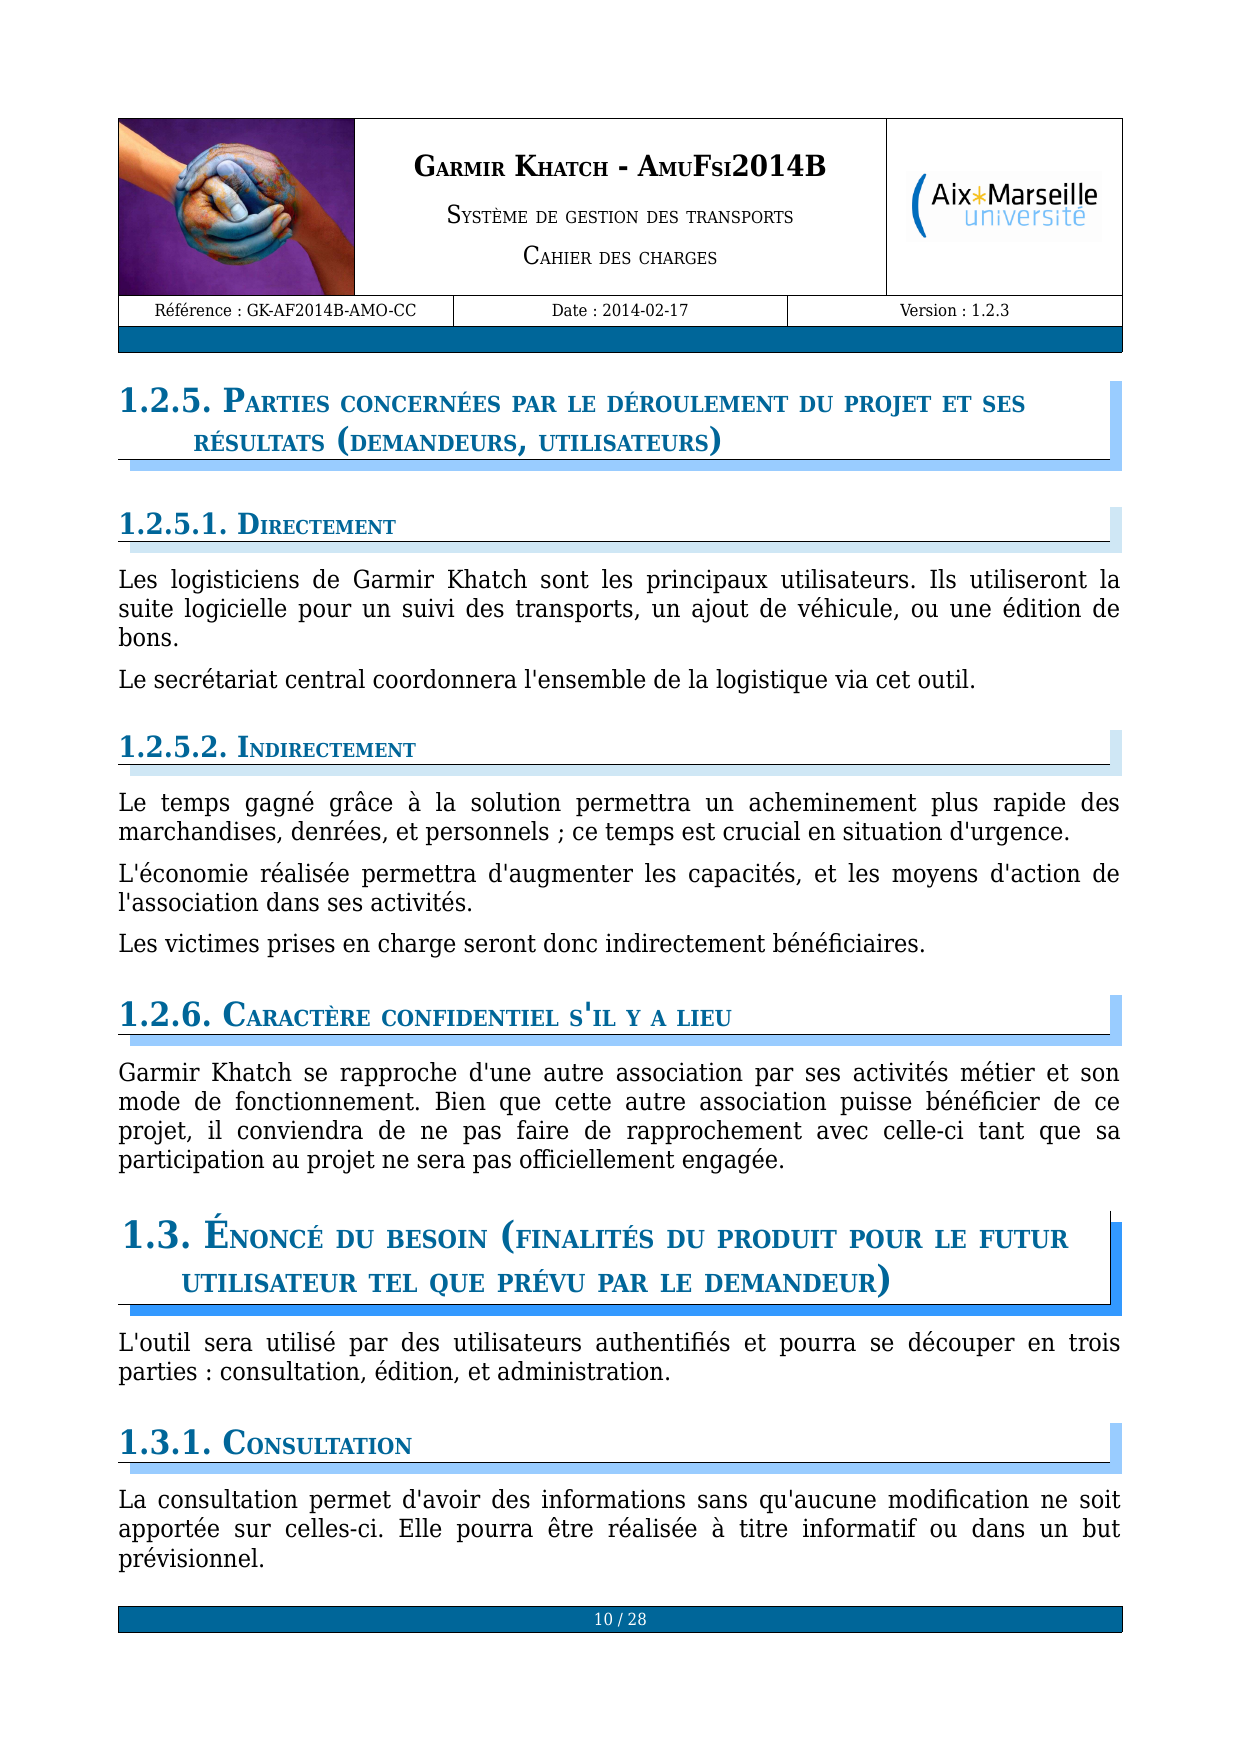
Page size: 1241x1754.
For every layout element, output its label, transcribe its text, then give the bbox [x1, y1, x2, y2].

text Le temps gagné grâce à la solution permettra un acheminement plus rapide des marchandises, denrées, et personnels ; ce temps est crucial en situation d'urgence. [118, 788, 1122, 846]
text Les logisticiens de Garmir Khatch sont les principaux utilisateurs. Ils utiliseront la suite logicielle pour un suivi des transports, un ajout de véhicule, ou une édition de bons. [118, 565, 1122, 652]
text La consultation permet d'avoir des informations sans qu'aucune modification ne soit apportée sur celles-ci. Elle pourra être réalisée à titre informatif ou dans un but prévisionnel. [118, 1486, 1122, 1573]
subtitle Caractère confidentiel s'il y a lieu [118, 995, 1110, 1034]
text Le secrétariat central coordonnera l'ensemble de la logistique via cet outil. [118, 665, 1122, 694]
picture [119, 119, 354, 295]
subtitle Énoncé du besoin (finalités du produit pour le futur utilisateur tel que prévu par le demandeur) [118, 1211, 1110, 1304]
text Garmir Khatch se rapproche d'une autre association par ses activités métier et son mode de fonctionnement. Bien que cette autre association puisse bénéficier de ce projet, il conviendra de ne pas faire de rapprochement avec celle-ci tant que sa participation au projet ne sera pas officiellement engagée. [118, 1058, 1122, 1174]
text L'économie réalisée permettra d'augmenter les capacités, et les moyens d'action de l'association dans ses activités. [118, 859, 1122, 917]
picture [887, 126, 1122, 288]
subtitle Parties concernées par le déroulement du projet et ses résultats (demandeurs, utilisateurs) [118, 381, 1110, 459]
text Les victimes prises en charge seront donc indirectement bénéficiaires. [118, 930, 1122, 959]
subtitle Consultation [118, 1423, 1110, 1462]
subtitle Indirectement [118, 730, 1110, 764]
subtitle Directement [118, 507, 1110, 541]
text L'outil sera utilisé par des utilisateurs authentifiés et pourra se découper en trois parties : consultation, édition, et administration. [118, 1328, 1122, 1387]
